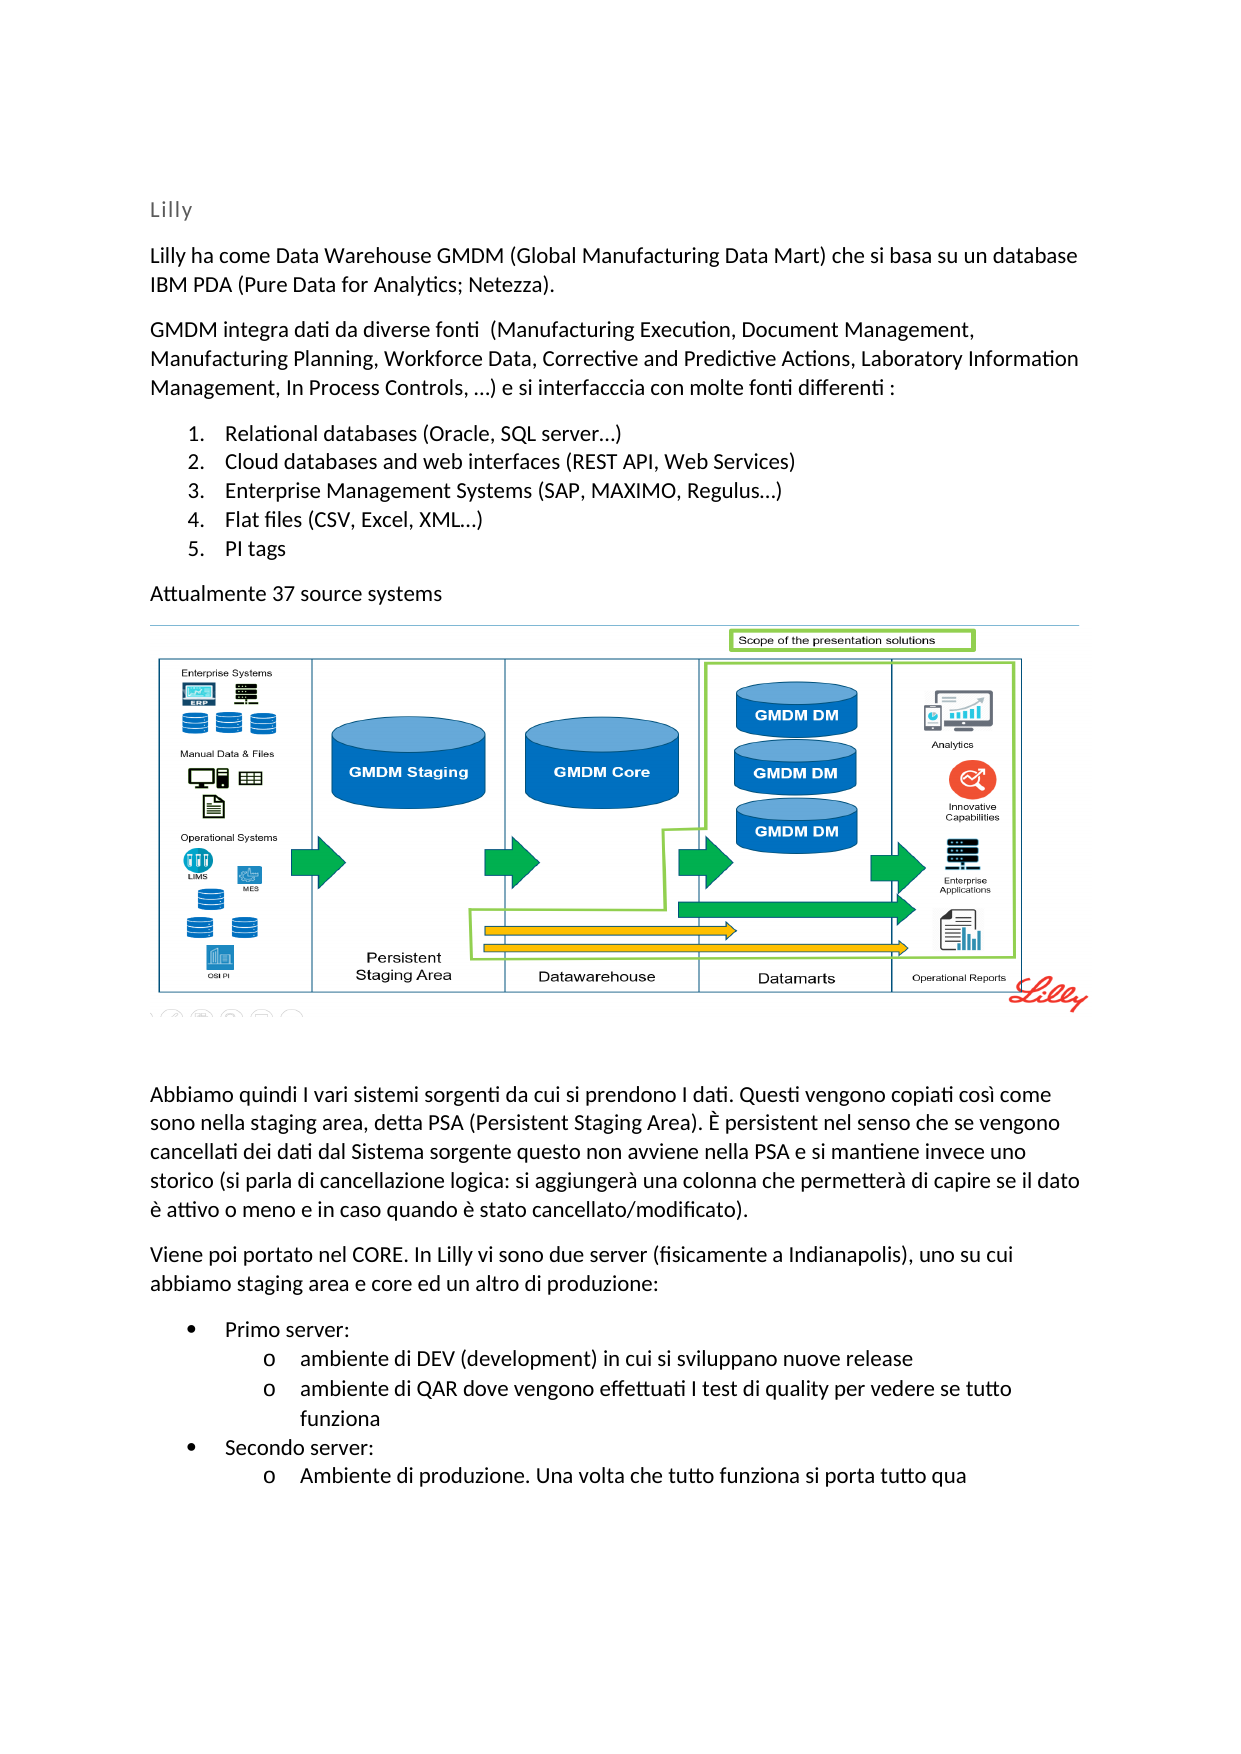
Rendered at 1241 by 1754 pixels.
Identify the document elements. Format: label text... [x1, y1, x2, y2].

subtitle Lilly [150, 196, 1090, 223]
list PI tags [187, 534, 1090, 562]
list ambiente di QAR dove vengono effettuati I test di quality per vedere se tutto funziona [262, 1374, 1090, 1432]
list Cloud databases and web interfaces (REST API, Web Services) [187, 447, 1090, 476]
text GMDM integra dati da diverse fonti (Manufacturing Execution, Document Management, Manufacturing Planning, Workforce Data, Corrective and Predictive Actions, Laboratory Information Management, In Process Controls, …) e si interfacccia con molte fonti differenti : [150, 315, 1090, 401]
list Flat files (CSV, Excel, XML…) [187, 505, 1090, 533]
list Ambiente di produzione. Una volta che tutto funziona si porta tutto qua [262, 1462, 1090, 1491]
text Viene poi portato nel CORE. In Lilly vi sono due server (fisicamente a Indianapolis), uno su cui abbiamo staging area e core ed un altro di produzione: [150, 1241, 1090, 1297]
list ambiente di DEV (development) in cui si sviluppano nuove release [262, 1344, 1090, 1373]
text Lilly ha come Data Warehouse GMDM (Global Manufacturing Data Mart) che si basa su un database IBM PDA (Pure Data for Analytics; Netezza). [150, 241, 1090, 298]
list Relational databases (Oracle, SQL server…) [187, 419, 1090, 447]
list Enterprise Management Systems (SAP, MAXIMO, Regulus…) [187, 476, 1090, 504]
list Primo server: [187, 1315, 1090, 1343]
text Abbiamo quindi I vari sistemi sorgenti da cui si prendono I dati. Questi vengono copiati così come sono nella staging area, detta PSA (Persistent Staging Area). È persistent nel senso che se vengono cancellati dei dati dal Sistema sorgente questo non avviene nella PSA e si mantiene invece uno storico (si parla di cancellazione logica: si aggiungerà una colonna che permetterà di capire se il dato è attivo o meno e in caso quando è stato cancellato/modificato). [150, 1080, 1090, 1223]
text Attualmente 37 source systems [150, 579, 1090, 608]
list Secondo server: [187, 1433, 1090, 1461]
